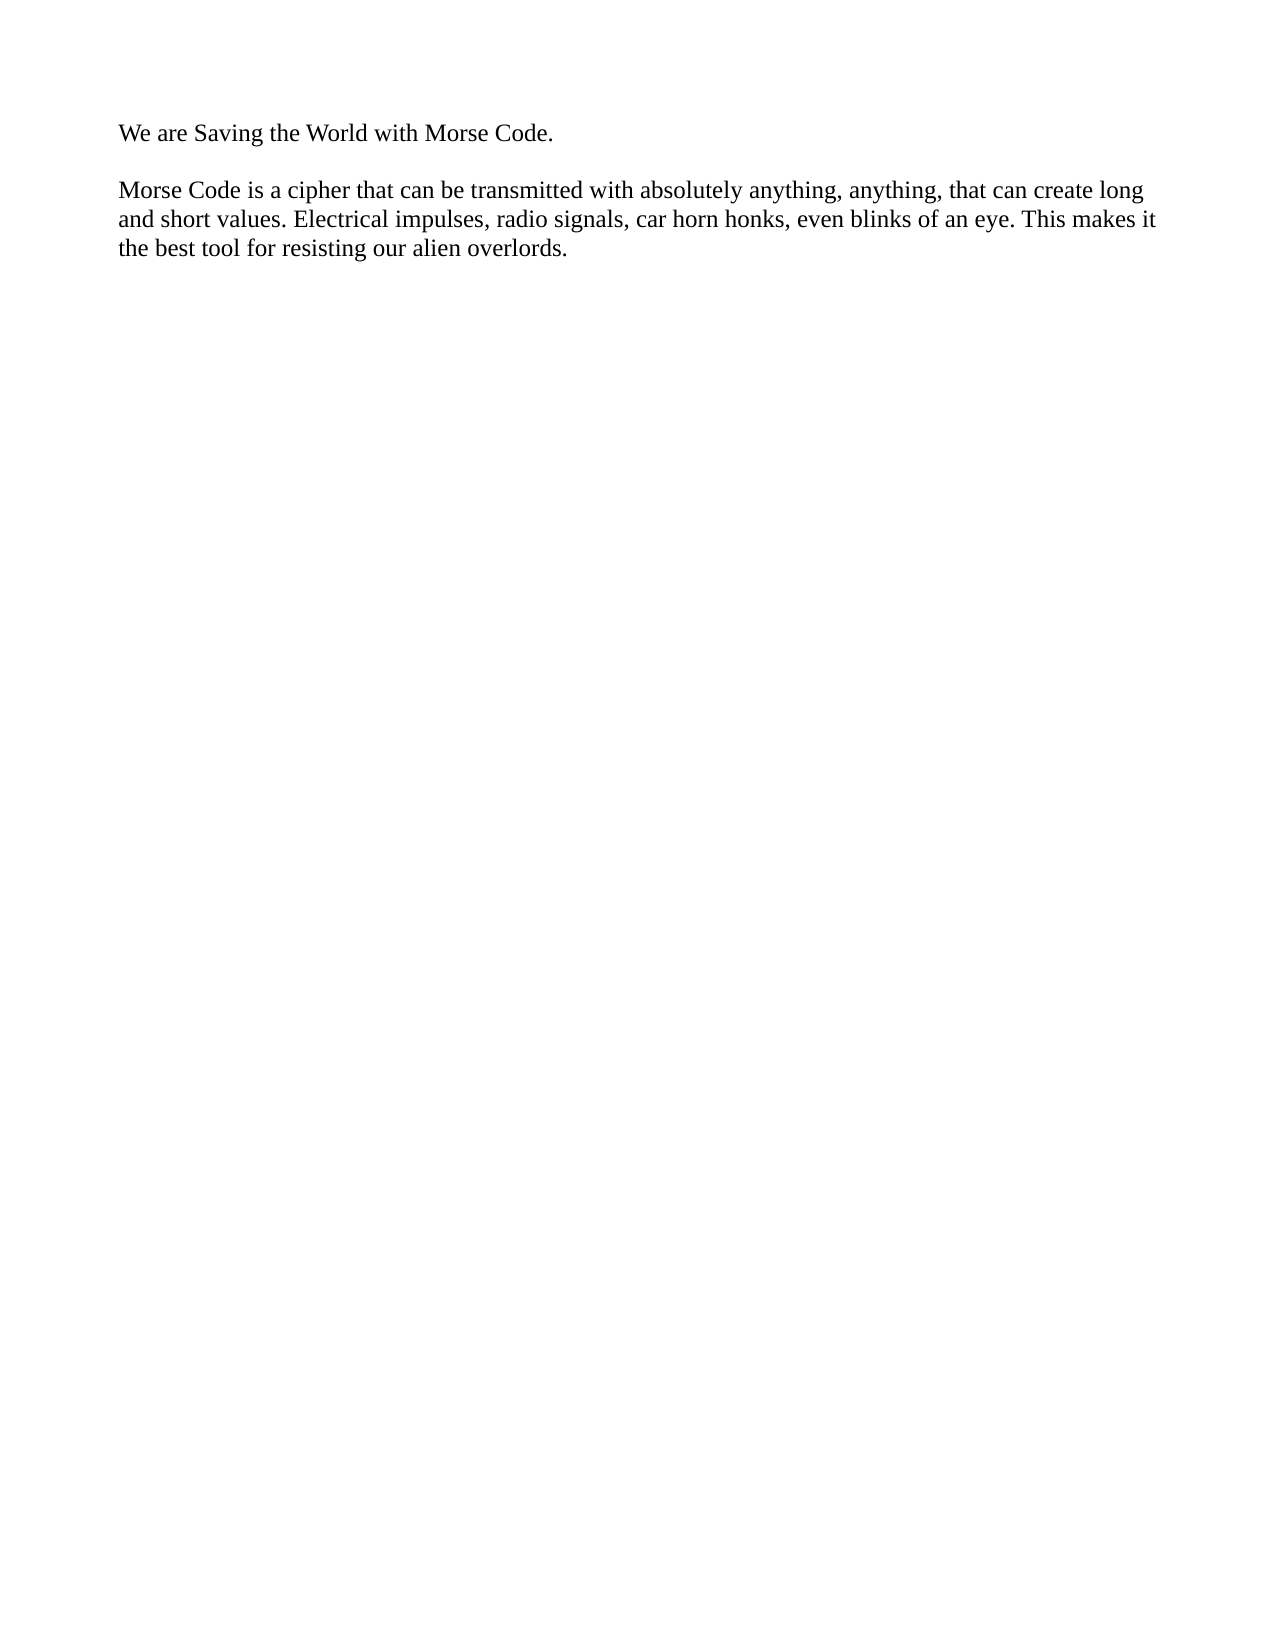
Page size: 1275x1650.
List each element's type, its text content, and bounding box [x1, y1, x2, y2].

text We are Saving the World with Morse Code. [118, 118, 1157, 147]
text Morse Code is a cipher that can be transmitted with absolutely anything, anything, that can create long and short values. Electrical impulses, radio signals, car horn honks, even blinks of an eye. This makes it the best tool for resisting our alien overlords. [118, 176, 1157, 262]
